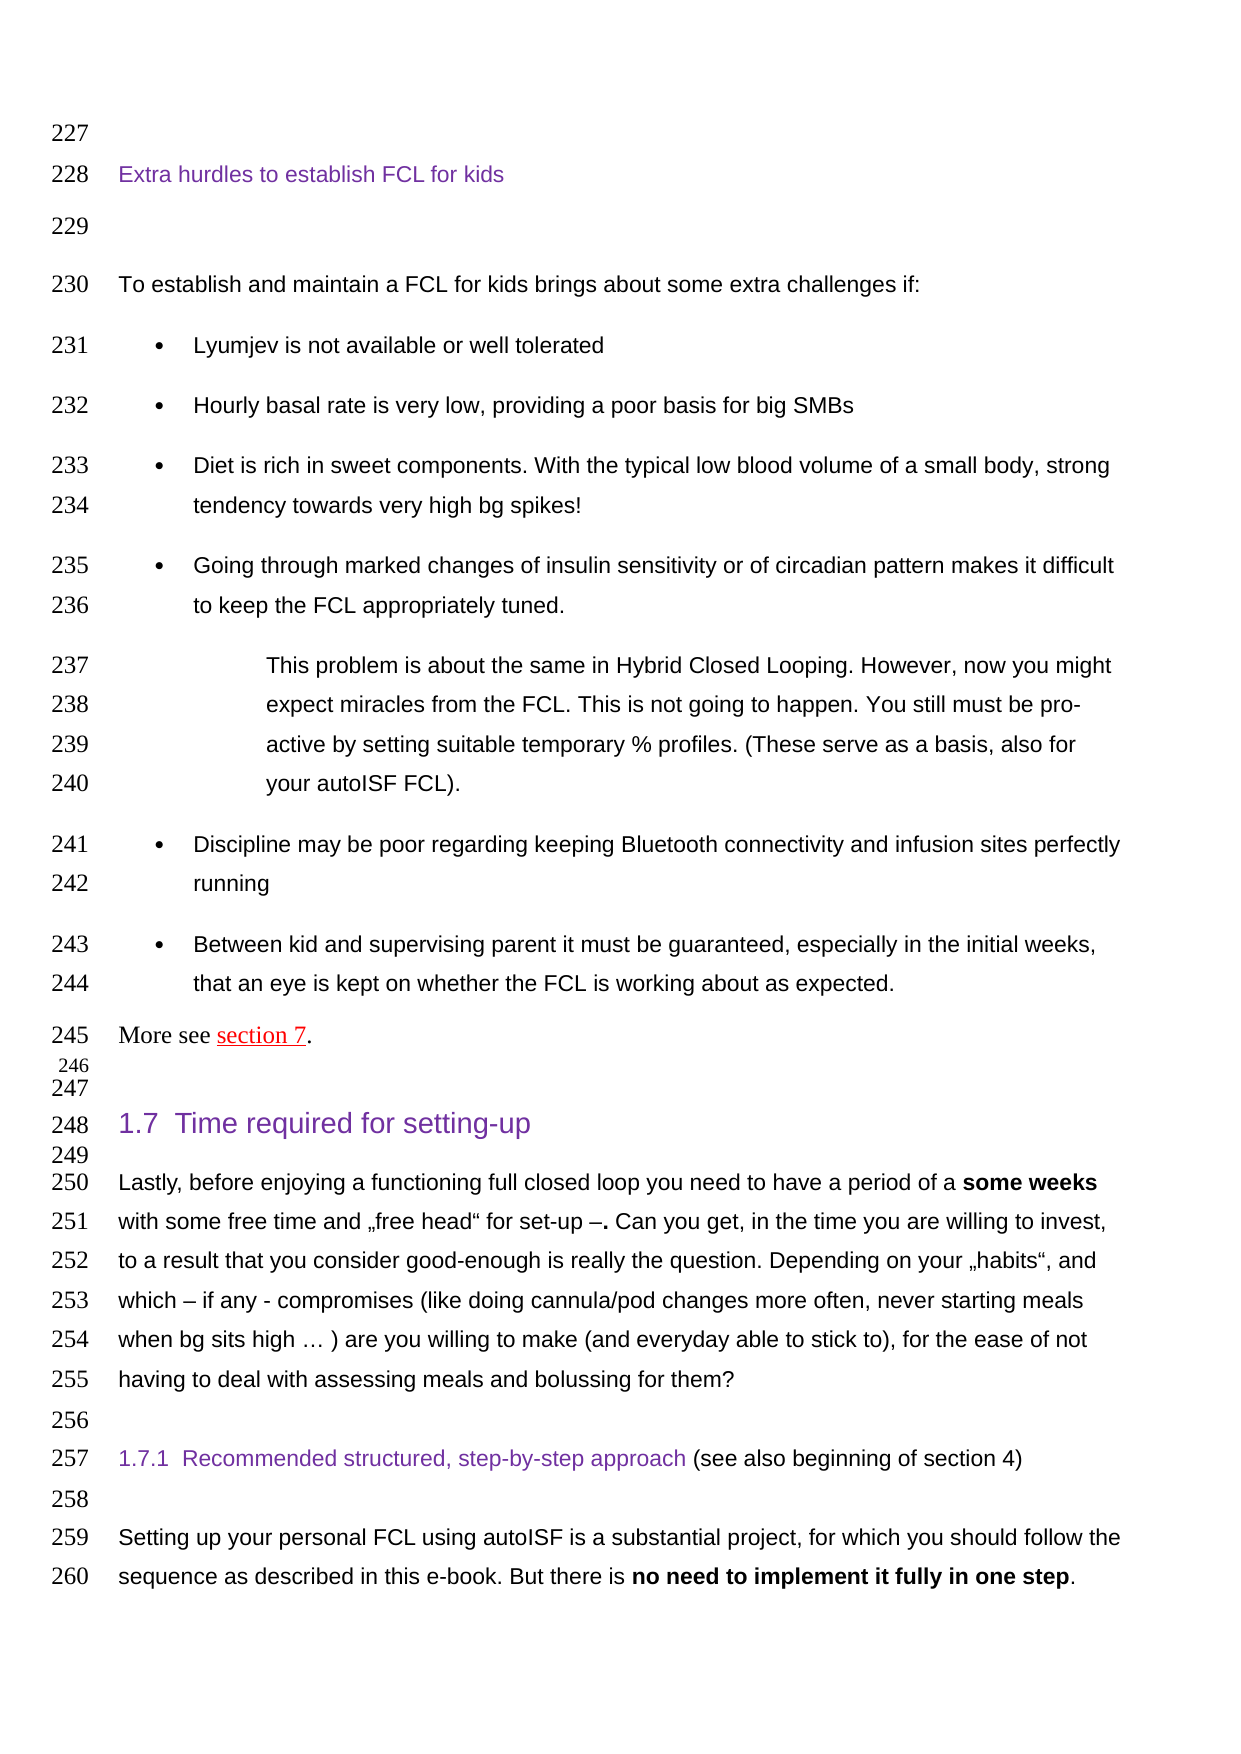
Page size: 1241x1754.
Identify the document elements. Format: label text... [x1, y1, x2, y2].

list Going through marked changes of insulin sensitivity or of circadian pattern makes it difficult to keep the FCL appropriately tuned. [156, 552, 1122, 618]
list Hourly basal rate is very low, providing a poor basis for big SMBs [156, 392, 1122, 418]
text 1.7.1 Recommended structured, step-by-step approach (see also beginning of section 4) [118, 1445, 1122, 1471]
text Extra hurdles to establish FCL for kids [118, 161, 1122, 188]
text More see section 7. [118, 1020, 1122, 1049]
list Diet is rich in sweet components. With the typical low blood volume of a small body, strong tendency towards very high bg spikes! [156, 452, 1122, 518]
text This problem is about the same in Hybrid Closed Looping. However, now you might expect miracles from the FCL. This is not going to happen. You still must be pro-active by setting suitable temporary % profiles. (These serve as a basis, also for your autoISF FCL). [266, 652, 1122, 797]
list Discipline may be poor regarding keeping Bluetooth connectivity and infusion sites perfectly running [156, 831, 1122, 897]
text Lastly, before enjoying a functioning full closed loop you need to have a period of a some weeks with some free time and „free head“ for set-up –. Can you get, in the time you are willing to invest, to a result that you consider good-enough is really the question. Depending on your „habits“, and which – if any - compromises (like doing cannula/pod changes more often, never starting meals when bg sits high … ) are you willing to make (and everyday able to stick to), for the ease of not having to deal with assessing meals and bolussing for them? [118, 1168, 1122, 1392]
text 1.7 Time required for setting-up [118, 1106, 1122, 1140]
list Between kid and supervising parent it must be guaranteed, especially in the initial weeks, that an eye is kept on whether the FCL is working about as expected. [156, 931, 1122, 996]
text Setting up your personal FCL using autoISF is a substantial project, for which you should follow the sequence as described in this e-book. But there is no need to implement it fully in one step. [118, 1524, 1122, 1590]
list Lyumjev is not available or well tolerated [156, 332, 1122, 358]
text To establish and maintain a FCL for kids brings about some extra challenges if: [118, 271, 1122, 298]
